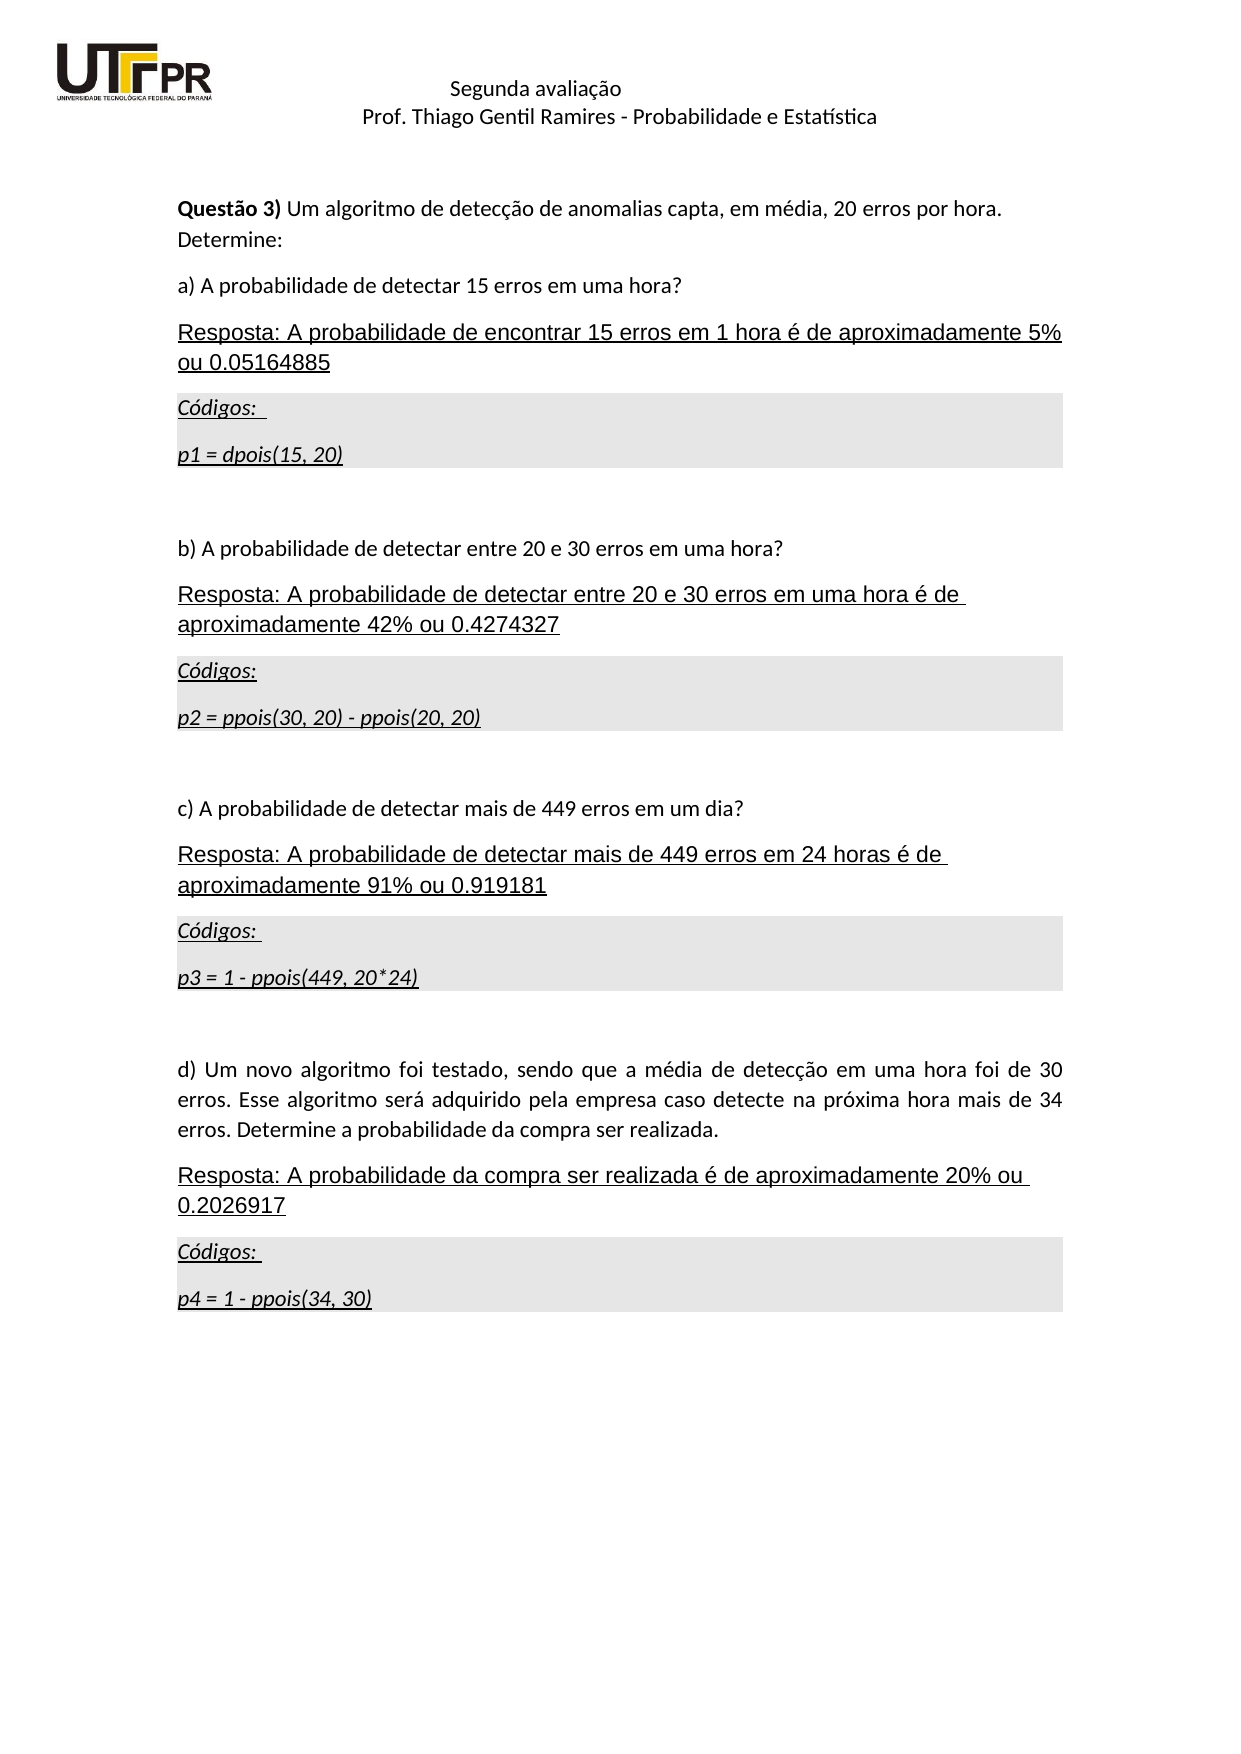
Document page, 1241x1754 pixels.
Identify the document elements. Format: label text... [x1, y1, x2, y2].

text p2 = ppois(30, 20) - ppois(20, 20) [177, 703, 1063, 731]
text Resposta: A probabilidade de detectar mais de 449 erros em 24 horas é de aproximadamente 91% ou 0.919181 [177, 841, 1063, 898]
text p4 = 1 - ppois(34, 30) [177, 1284, 1063, 1312]
text p1 = dpois(15, 20) [177, 440, 1063, 468]
text Códigos: [177, 1237, 1063, 1265]
text c) A probabilidade de detectar mais de 449 erros em um dia? [177, 794, 1063, 822]
text Resposta: A probabilidade de detectar entre 20 e 30 erros em uma hora é de aproximadamente 42% ou 0.4274327 [177, 581, 1063, 637]
text p3 = 1 - ppois(449, 20*24) [177, 963, 1063, 991]
text Códigos: [177, 393, 1063, 421]
text b) A probabilidade de detectar entre 20 e 30 erros em uma hora? [177, 534, 1063, 562]
text Resposta: A probabilidade da compra ser realizada é de aproximadamente 20% ou 0.2026917 [177, 1162, 1063, 1219]
text Resposta: A probabilidade de encontrar 15 erros em 1 hora é de aproximadamente 5% ou 0.05164885 [177, 318, 1063, 375]
text Questão 3) Um algoritmo de detecção de anomalias capta, em média, 20 erros por hora. Determine: [177, 194, 1063, 253]
text Códigos: [177, 656, 1063, 684]
text Códigos: [177, 916, 1063, 944]
text a) A probabilidade de detectar 15 erros em uma hora? [177, 272, 1063, 299]
picture [56, 28, 212, 116]
text d) Um novo algoritmo foi testado, sendo que a média de detecção em uma hora foi de 30 erros. Esse algoritmo será adquirido pela empresa caso detecte na próxima hora mais de 34 erros. Determine a probabilidade da compra ser realizada. [177, 1055, 1063, 1143]
